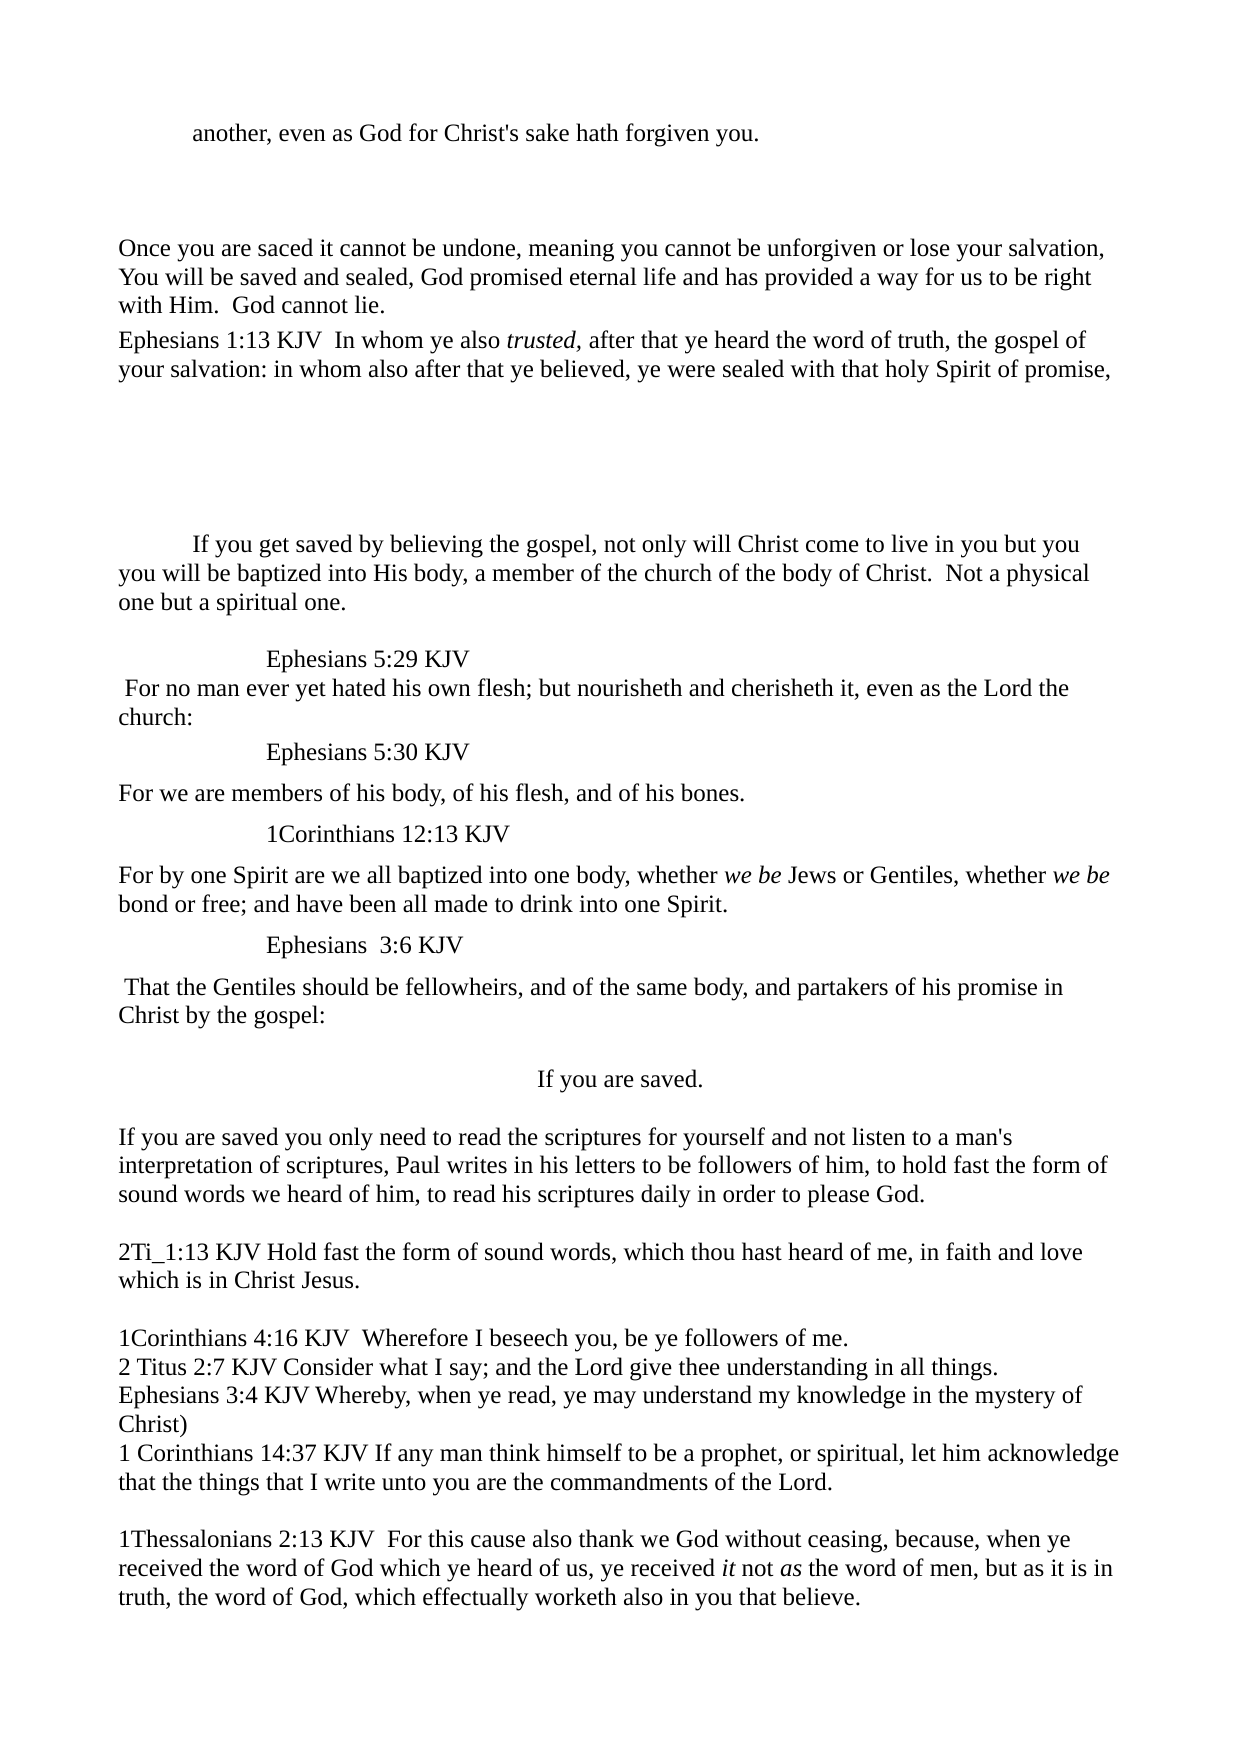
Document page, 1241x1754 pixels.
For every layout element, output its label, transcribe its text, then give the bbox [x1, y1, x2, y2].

text That the Gentiles should be fellowheirs, and of the same body, and partakers of his promise in Christ by the gospel: [118, 972, 1122, 1029]
text If you get saved by believing the gospel, not only will Christ come to live in you but you you will be baptized into His body, a member of the church of the body of Christ. Not a physical one but a spiritual one. [118, 529, 1122, 616]
text For no man ever yet hated his own flesh; but nourisheth and cherisheth it, even as the Lord the church: [118, 673, 1122, 731]
text another, even as God for Christ's sake hath forgiven you. [118, 118, 1122, 147]
text 2Ti_1:13 KJV Hold fast the form of sound words, which thou hast heard of me, in faith and love which is in Christ Jesus. [118, 1237, 1122, 1294]
text 1 Corinthians 14:37 KJV If any man think himself to be a prophet, or spiritual, let him acknowledge that the things that I write unto you are the commandments of the Lord. [118, 1438, 1122, 1496]
text Ephesians 5:29 KJV [118, 644, 1122, 673]
text 1Corinthians 12:13 KJV [118, 819, 1122, 848]
text Once you are saced it cannot be undone, meaning you cannot be unforgiven or lose your salvation, You will be saved and sealed, God promised eternal life and has provided a way for us to be right with Him. God cannot lie. [118, 233, 1122, 319]
text 2 Titus 2:7 KJV Consider what I say; and the Lord give thee understanding in all things. [118, 1352, 1122, 1381]
text For we are members of his body, of his flesh, and of his bones. [118, 778, 1122, 807]
text Ephesians 3:4 KJV Whereby, when ye read, ye may understand my knowledge in the mystery of Christ) [118, 1381, 1122, 1438]
text 1Thessalonians 2:13 KJV For this cause also thank we God without ceasing, because, when ye received the word of God which ye heard of us, ye received it not as the word of men, but as it is in truth, the word of God, which effectually worketh also in you that believe. [118, 1524, 1122, 1611]
text Ephesians 5:30 KJV [118, 737, 1122, 766]
text Ephesians 3:6 KJV [118, 931, 1122, 959]
text If you are saved. [118, 1064, 1122, 1093]
text If you are saved you only need to read the scriptures for yourself and not listen to a man's interpretation of scriptures, Paul writes in his letters to be followers of him, to hold fast the form of sound words we heard of him, to read his scriptures daily in order to please God. [118, 1122, 1122, 1208]
text 1Corinthians 4:16 KJV Wherefore I beseech you, be ye followers of me. [118, 1323, 1122, 1352]
text Ephesians 1:13 KJV In whom ye also trusted, after that ye heard the word of truth, the gospel of your salvation: in whom also after that ye believed, ye were sealed with that holy Spirit of promise, [118, 326, 1122, 383]
text For by one Spirit are we all baptized into one body, whether we be Jews or Gentiles, whether we be bond or free; and have been all made to drink into one Spirit. [118, 861, 1122, 918]
